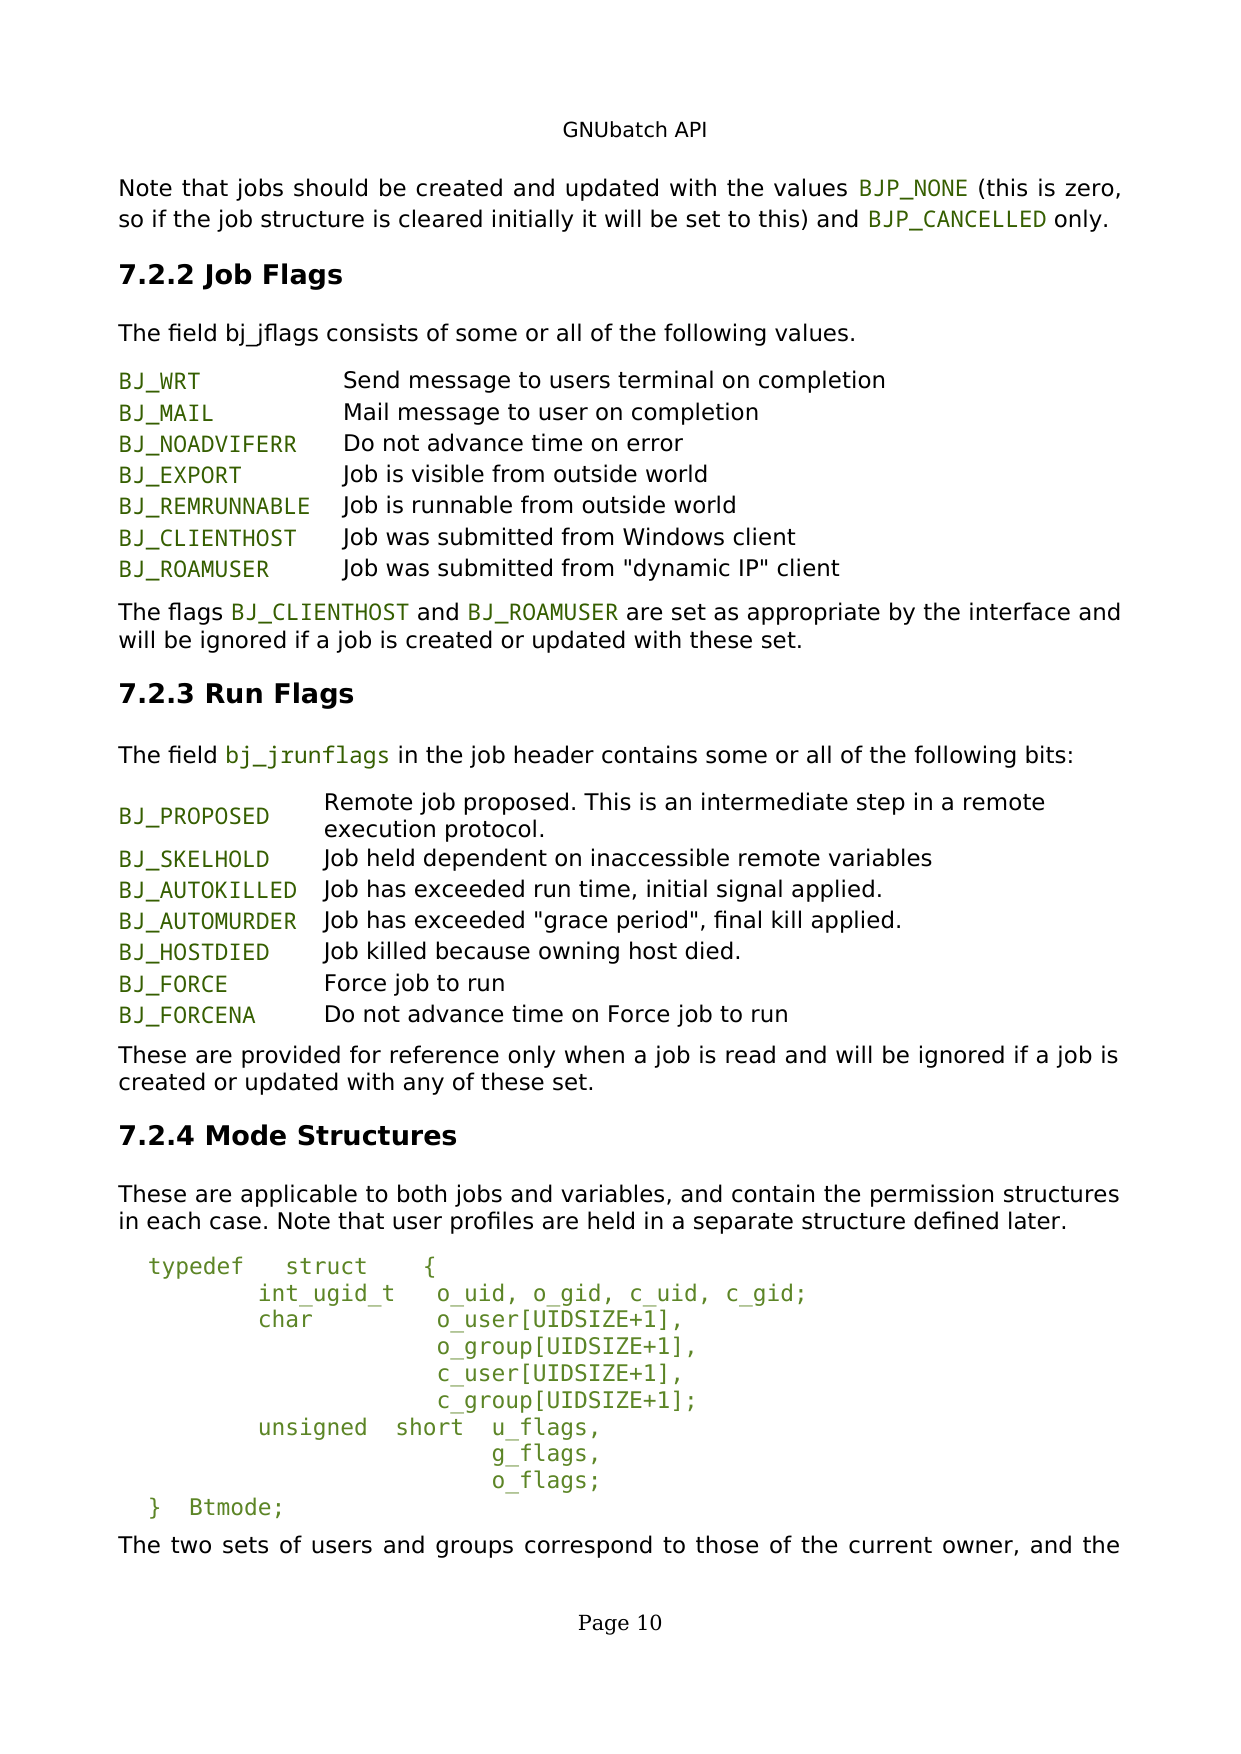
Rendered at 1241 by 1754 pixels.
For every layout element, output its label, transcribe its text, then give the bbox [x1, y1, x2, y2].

subtitle Mode Structures [118, 1120, 1122, 1152]
table_cell Job is visible from outside world [343, 459, 948, 490]
table_header BJ_WRT [118, 365, 343, 396]
table_cell BJ_MAIL [118, 396, 343, 428]
subtitle Job Flags [118, 259, 1122, 291]
table_header Send message to users terminal on completion [343, 365, 948, 396]
table_cell Job was submitted from Windows client [343, 521, 948, 553]
text int_ugid_t o_uid, o_gid, c_uid, c_gid; [148, 1280, 1122, 1307]
table_cell BJ_REMRUNNABLE [118, 490, 343, 521]
table_cell Do not advance time on error [343, 428, 948, 459]
table_cell Job held dependent on inaccessible remote variables [324, 843, 1122, 874]
table_header Remote job proposed. This is an intermediate step in a remote execution protocol. [324, 789, 1122, 843]
table_cell BJ_NOADVIFERR [118, 428, 343, 459]
text g_flags, [148, 1440, 1122, 1467]
table_cell BJ_AUTOMURDER [118, 905, 323, 936]
table_cell Job was submitted from "dynamic IP" client [343, 553, 948, 584]
text typedef struct { [148, 1253, 1122, 1280]
table_cell Job has exceeded "grace period", final kill applied. [324, 905, 1122, 936]
text c_user[UIDSIZE+1], [148, 1360, 1122, 1387]
text These are provided for reference only when a job is read and will be ignored if a job is created or updated with any of these set. [118, 1042, 1122, 1095]
table_cell Do not advance time on Force job to run [324, 999, 1122, 1030]
table_cell BJ_HOSTDIED [118, 936, 323, 968]
text } Btmode; [148, 1494, 1122, 1521]
text c_group[UIDSIZE+1]; [148, 1387, 1122, 1414]
table_cell Mail message to user on completion [343, 396, 948, 428]
subtitle Run Flags [118, 679, 1122, 710]
text char o_user[UIDSIZE+1], [148, 1307, 1122, 1333]
table_header BJ_PROPOSED [118, 789, 323, 843]
table_cell Force job to run [324, 968, 1122, 999]
text o_group[UIDSIZE+1], [148, 1333, 1122, 1360]
text The flags BJ_CLIENTHOST and BJ_ROAMUSER are set as appropriate by the interface and will be ignored if a job is created or updated with these set. [118, 596, 1122, 654]
table_cell BJ_EXPORT [118, 459, 343, 490]
table_cell Job killed because owning host died. [324, 936, 1122, 968]
table_cell Job is runnable from outside world [343, 490, 948, 521]
table_cell BJ_CLIENTHOST [118, 521, 343, 553]
table_cell BJ_AUTOKILLED [118, 874, 323, 905]
text The field bj_jrunflags in the job header contains some or all of the following bits: [118, 739, 1122, 771]
text Note that jobs should be created and updated with the values BJP_NONE (this is zero, so if the job structure is cleared initially it will be set to this) and BJP_CANCELLED only. [118, 172, 1122, 234]
text o_flags; [148, 1467, 1122, 1494]
table_cell BJ_FORCENA [118, 999, 323, 1030]
table_cell BJ_FORCE [118, 968, 323, 999]
text These are applicable to both jobs and variables, and contain the permission structures in each case. Note that user profiles are held in a separate structure defined later. [118, 1181, 1122, 1235]
text The field bj_jflags consists of some or all of the following values. [118, 320, 1122, 347]
text The two sets of users and groups correspond to those of the current owner, and the [118, 1532, 1122, 1559]
table_cell BJ_ROAMUSER [118, 553, 343, 584]
table_cell Job has exceeded run time, initial signal applied. [324, 874, 1122, 905]
table_cell BJ_SKELHOLD [118, 843, 323, 874]
text unsigned short u_flags, [148, 1414, 1122, 1440]
